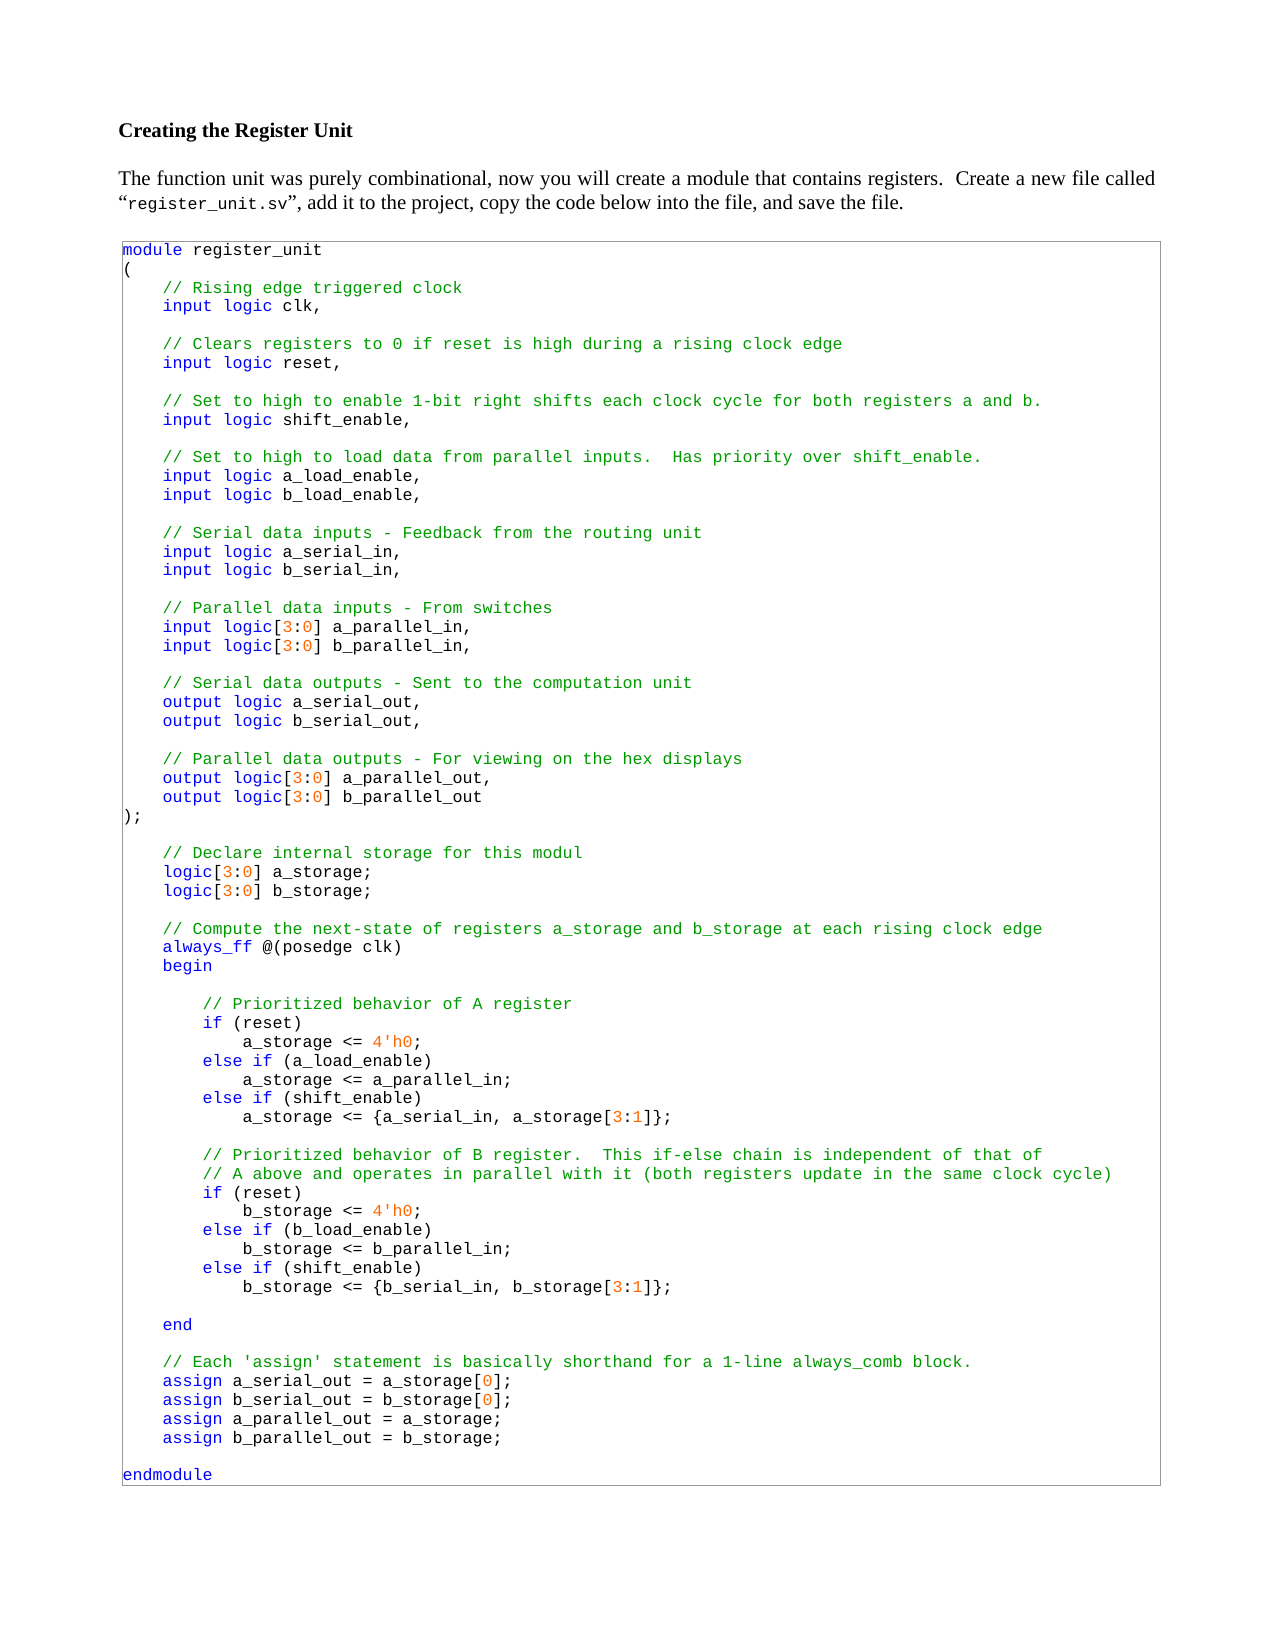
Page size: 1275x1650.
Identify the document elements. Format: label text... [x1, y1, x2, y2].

text Creating the Register Unit [118, 118, 1157, 142]
text The function unit was purely combinational, now you will create a module that contains registers. Create a new file called “register_unit.sv”, add it to the project, copy the code below into the file, and save the file. [118, 166, 1157, 215]
